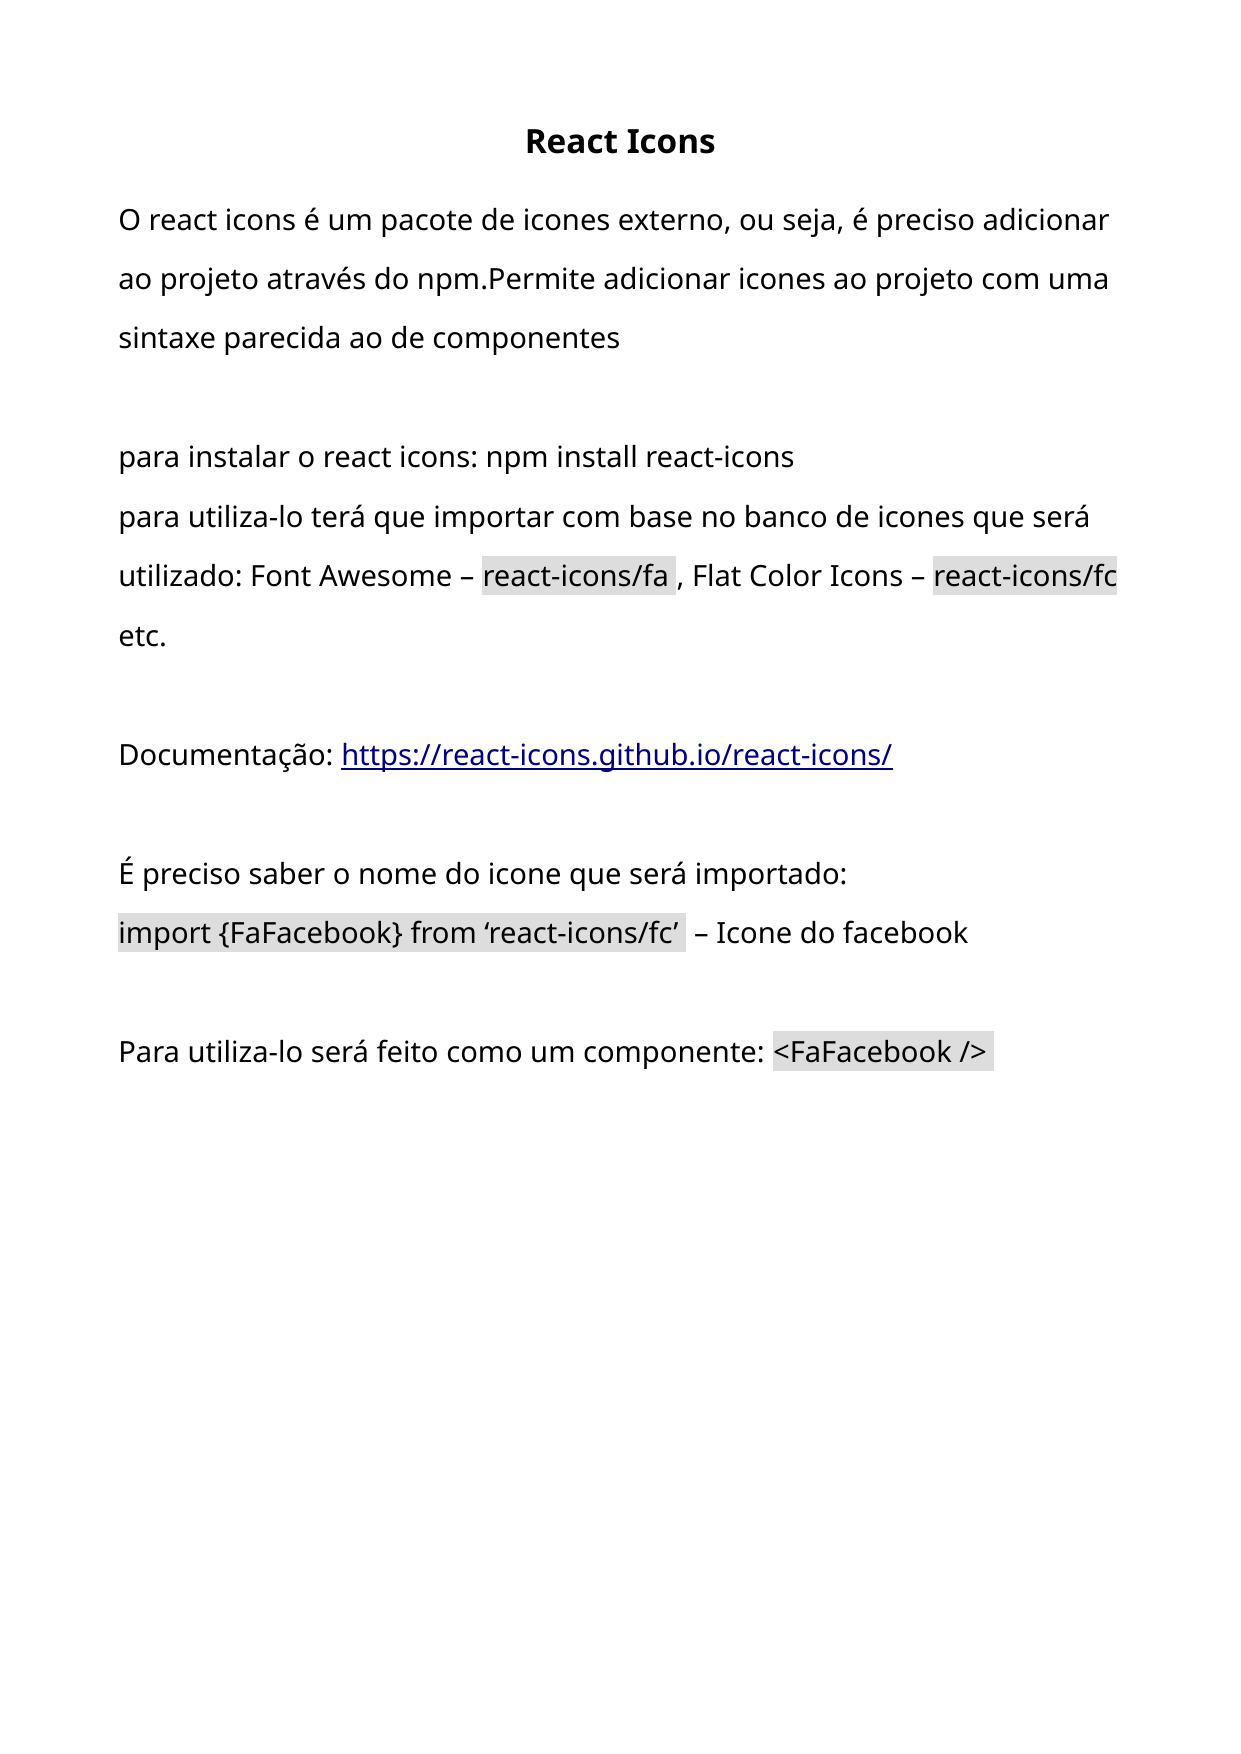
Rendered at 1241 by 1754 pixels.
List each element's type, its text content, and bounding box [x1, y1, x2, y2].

text É preciso saber o nome do icone que será importado: [118, 853, 1122, 893]
text Para utiliza-lo será feito como um componente: <FaFacebook /> [118, 1031, 1122, 1071]
text import {FaFacebook} from ‘react-icons/fc’ – Icone do facebook [118, 912, 1122, 952]
text para utiliza-lo terá que importar com base no banco de icones que será utilizado: Font Awesome – react-icons/fa , Flat Color Icons – react-icons/fc etc. [118, 496, 1122, 655]
text para instalar o react icons: npm install react-icons [118, 437, 1122, 476]
subtitle React Icons [118, 118, 1122, 163]
text Documentação: https://react-icons.github.io/react-icons/ [118, 734, 1122, 774]
text O react icons é um pacote de icones externo, ou seja, é preciso adicionar ao projeto através do npm.Permite adicionar icones ao projeto com uma sintaxe parecida ao de componentes [118, 199, 1122, 357]
